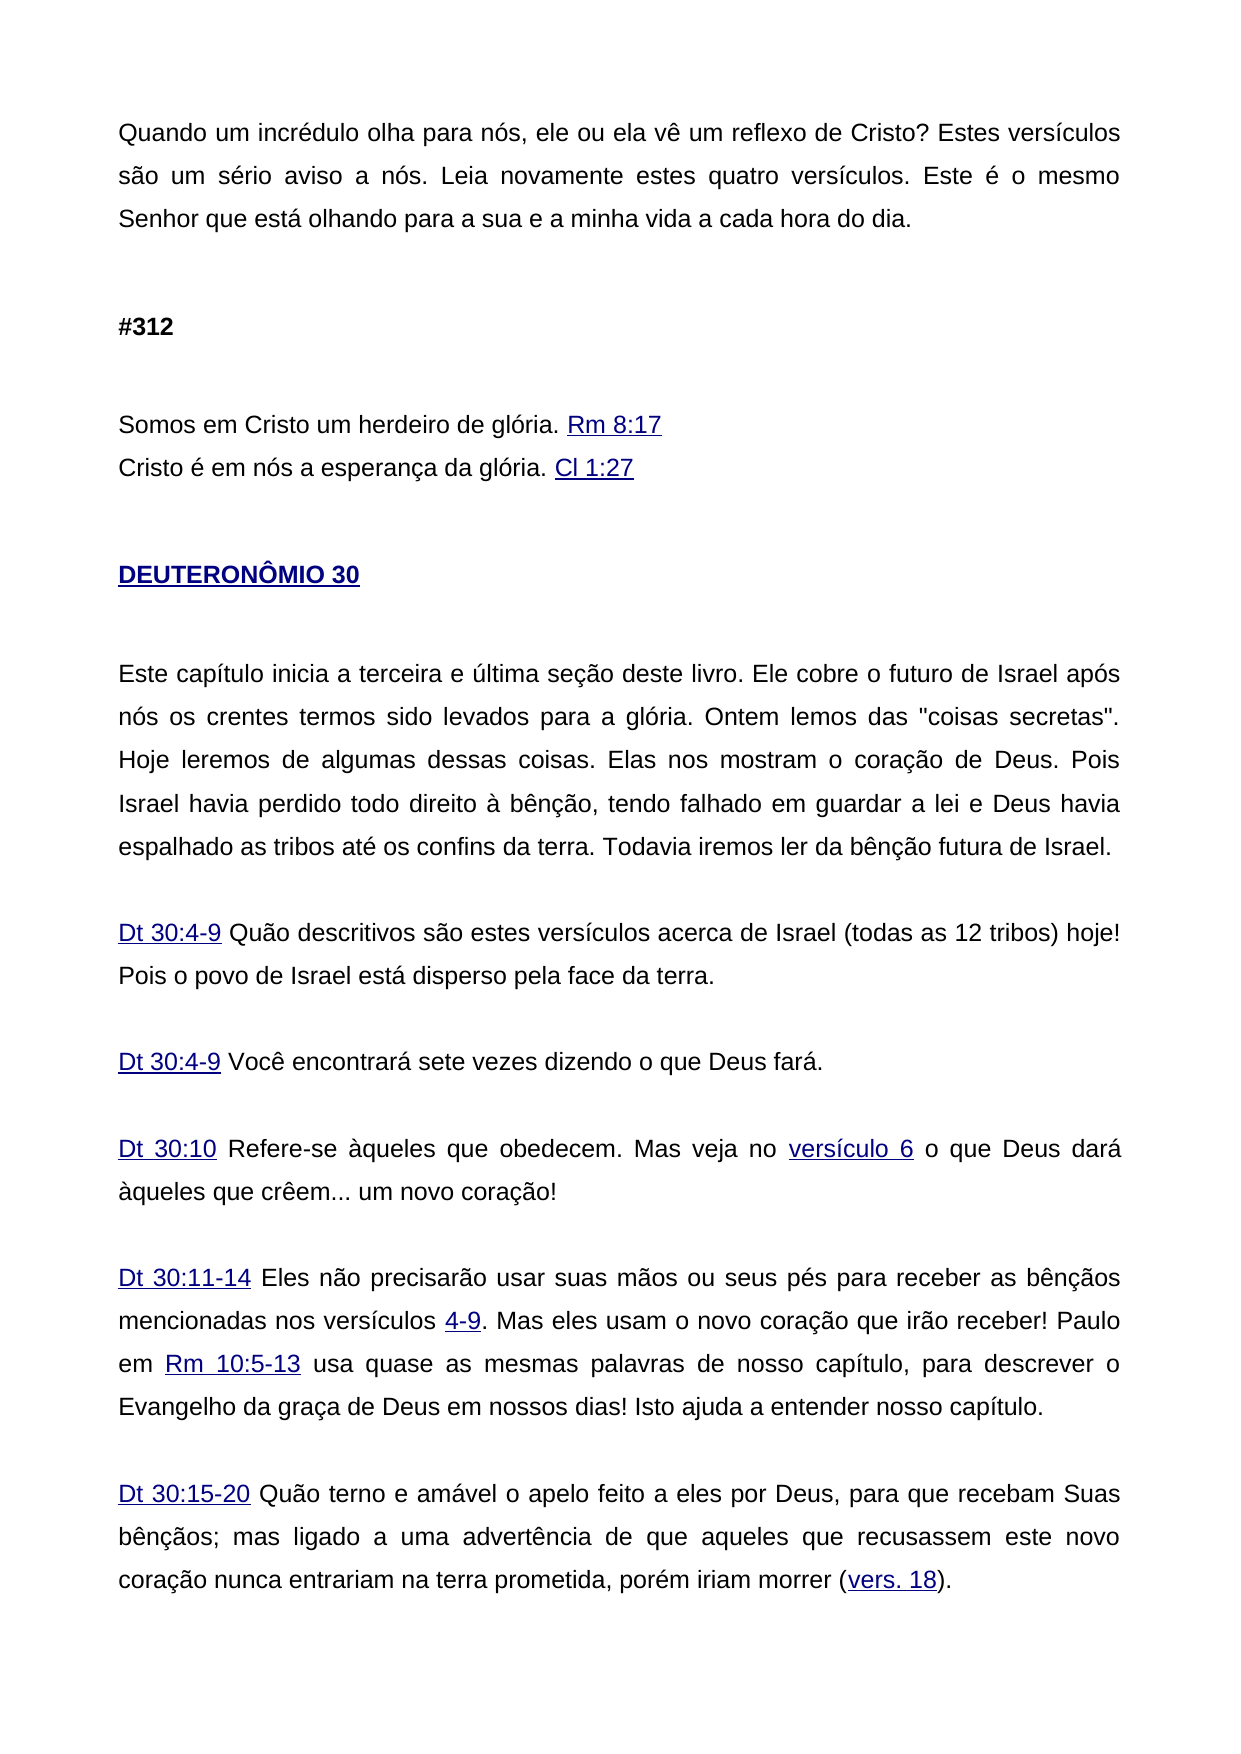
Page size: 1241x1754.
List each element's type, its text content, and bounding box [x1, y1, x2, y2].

subtitle #312 [118, 311, 1122, 340]
text Dt 30:10 Refere-se àqueles que obedecem. Mas veja no versículo 6 o que Deus dará àqueles que crêem... um novo coração! [118, 1133, 1122, 1205]
text Quando um incrédulo olha para nós, ele ou ela vê um reflexo de Cristo? Estes versículos são um sério aviso a nós. Leia novamente estes quatro versículos. Este é o mesmo Senhor que está olhando para a sua e a minha vida a cada hora do dia. [118, 118, 1122, 233]
text Dt 30:4-9 Você encontrará sete vezes dizendo o que Deus fará. [118, 1047, 1122, 1076]
text Este capítulo inicia a terceira e última seção deste livro. Ele cobre o futuro de Israel após nós os crentes termos sido levados para a glória. Ontem lemos das "coisas secretas". Hoje leremos de algumas dessas coisas. Elas nos mostram o coração de Deus. Pois Israel havia perdido todo direito à bênção, tendo falhado em guardar a lei e Deus havia espalhado as tribos até os confins da terra. Todavia iremos ler da bênção futura de Israel. [118, 659, 1122, 860]
subtitle DEUTERONÔMIO 30 [118, 560, 1122, 589]
text Somos em Cristo um herdeiro de glória. Rm 8:17 [118, 410, 1122, 439]
text Dt 30:11-14 Eles não precisarão usar suas mãos ou seus pés para receber as bênçãos mencionadas nos versículos 4-9. Mas eles usam o novo coração que irão receber! Paulo em Rm 10:5-13 usa quase as mesmas palavras de nosso capítulo, para descrever o Evangelho da graça de Deus em nossos dias! Isto ajuda a entender nosso capítulo. [118, 1263, 1122, 1421]
text Cristo é em nós a esperança da glória. Cl 1:27 [118, 453, 1122, 482]
text Dt 30:4-9 Quão descritivos são estes versículos acerca de Israel (todas as 12 tribos) hoje! Pois o povo de Israel está disperso pela face da terra. [118, 918, 1122, 990]
text Dt 30:15-20 Quão terno e amável o apelo feito a eles por Deus, para que recebam Suas bênçãos; mas ligado a uma advertência de que aqueles que recusassem este novo coração nunca entrariam na terra prometida, porém iriam morrer (vers. 18). [118, 1478, 1122, 1593]
